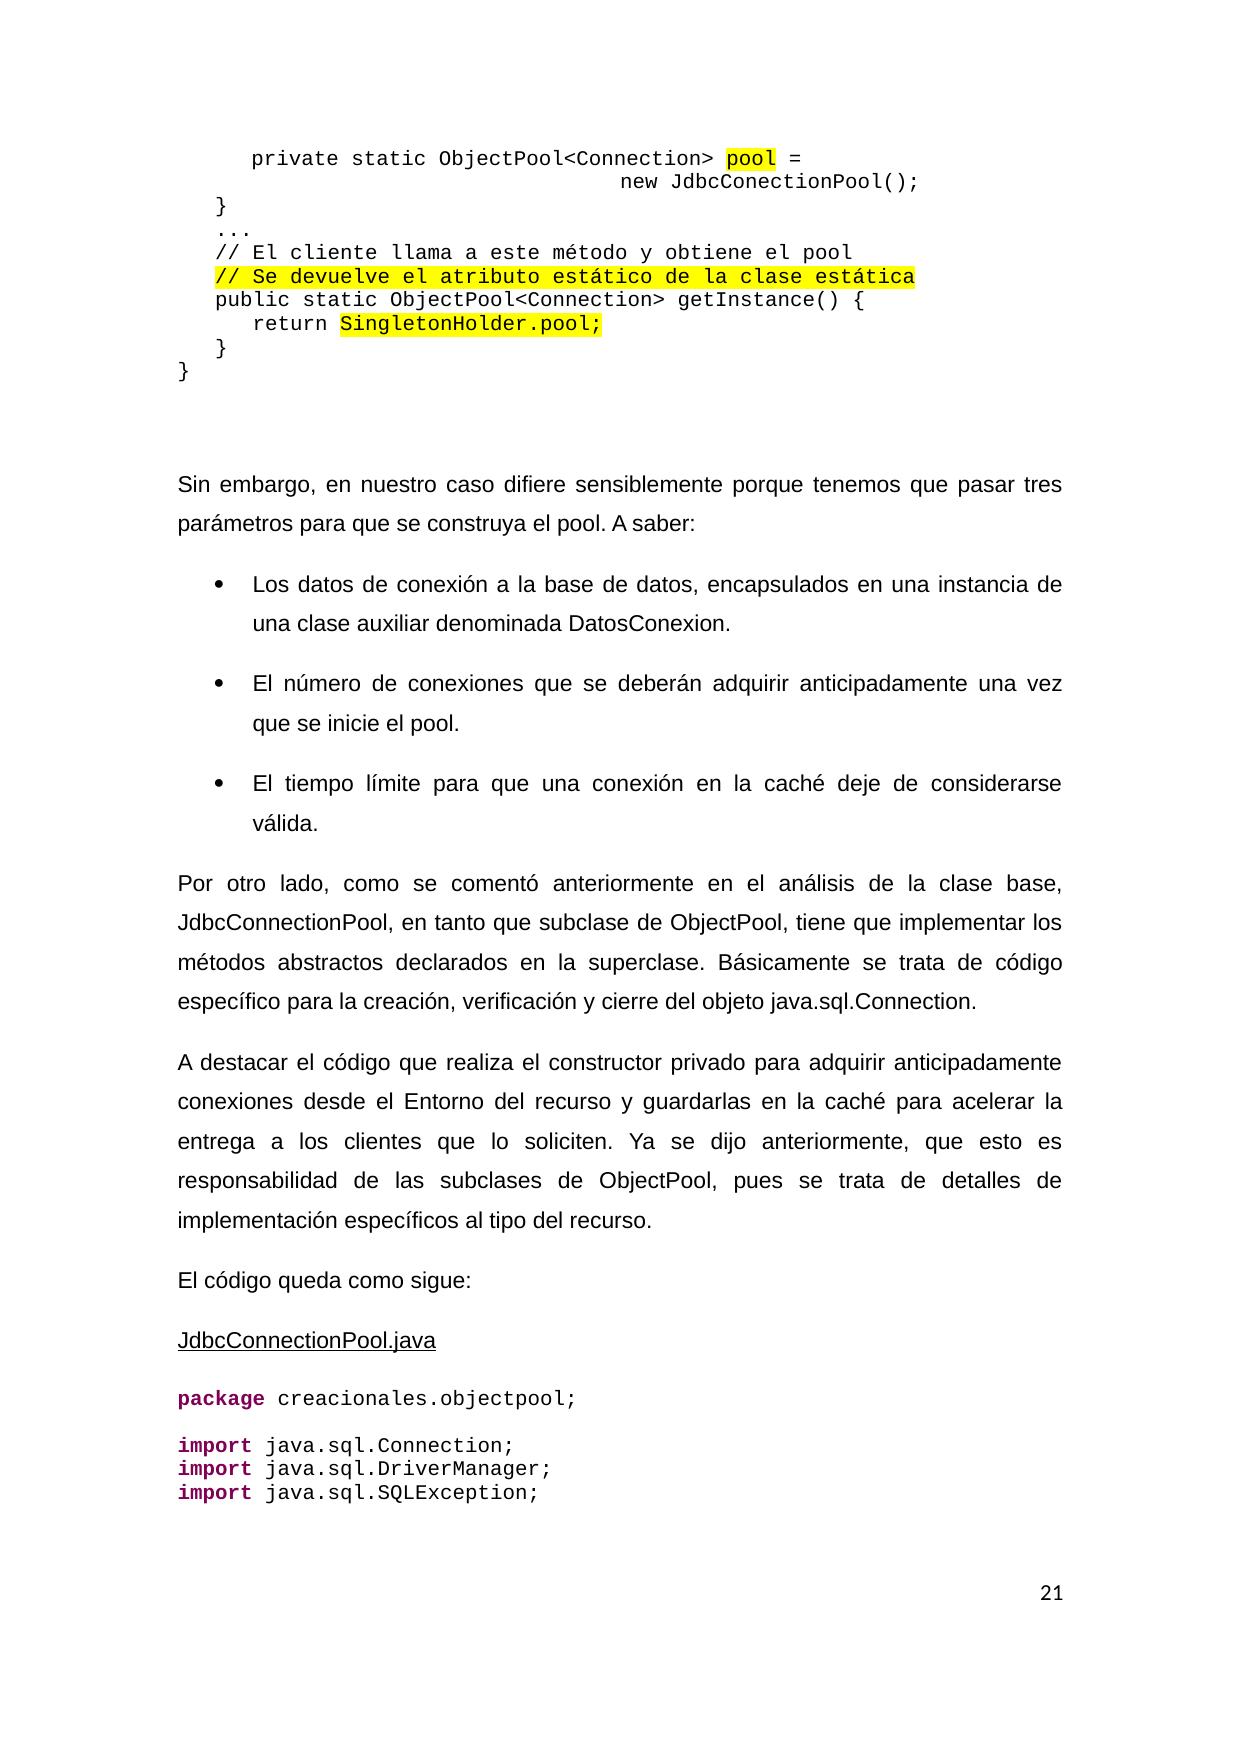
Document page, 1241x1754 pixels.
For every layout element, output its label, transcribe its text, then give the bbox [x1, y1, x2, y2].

text import java.sql.Connection; [177, 1435, 1063, 1458]
text JdbcConnectionPool.java [177, 1327, 1063, 1353]
text } [177, 337, 1063, 360]
list El tiempo límite para que una conexión en la caché deje de considerarse válida. [215, 770, 1063, 836]
text private static ObjectPool<Connection> pool = [177, 148, 1063, 171]
list Los datos de conexión a la base de datos, encapsulados en una instancia de una clase auxiliar denominada DatosConexion. [215, 571, 1063, 636]
text El código queda como sigue: [177, 1267, 1063, 1293]
text import java.sql.SQLException; [177, 1482, 1063, 1506]
text package creacionales.objectpool; [177, 1387, 1063, 1411]
text return SingletonHolder.pool; [177, 313, 1063, 337]
text A destacar el código que realiza el constructor privado para adquirir anticipadamente conexiones desde el Entorno del recurso y guardarlas en la caché para acelerar la entrega a los clientes que lo soliciten. Ya se dijo anteriormente, que esto es responsabilidad de las subclases de ObjectPool, pues se trata de detalles de implementación específicos al tipo del recurso. [177, 1049, 1063, 1233]
text Por otro lado, como se comentó anteriormente en el análisis de la clase base, JdbcConnectionPool, en tanto que subclase de ObjectPool, tiene que implementar los métodos abstractos declarados en la superclase. Básicamente se trata de código específico para la creación, verificación y cierre del objeto java.sql.Connection. [177, 870, 1063, 1015]
text ... [177, 218, 1063, 242]
text } [177, 360, 1063, 384]
text new JdbcConectionPool(); [177, 171, 1063, 195]
text } [177, 195, 1063, 218]
text Sin embargo, en nuestro caso difiere sensiblemente porque tenemos que pasar tres parámetros para que se construya el pool. A saber: [177, 471, 1063, 537]
list El número de conexiones que se deberán adquirir anticipadamente una vez que se inicie el pool. [215, 670, 1063, 736]
text import java.sql.DriverManager; [177, 1458, 1063, 1482]
text // El cliente llama a este método y obtiene el pool [177, 242, 1063, 266]
text public static ObjectPool<Connection> getInstance() { [177, 289, 1063, 313]
text // Se devuelve el atributo estático de la clase estática [177, 266, 1063, 289]
